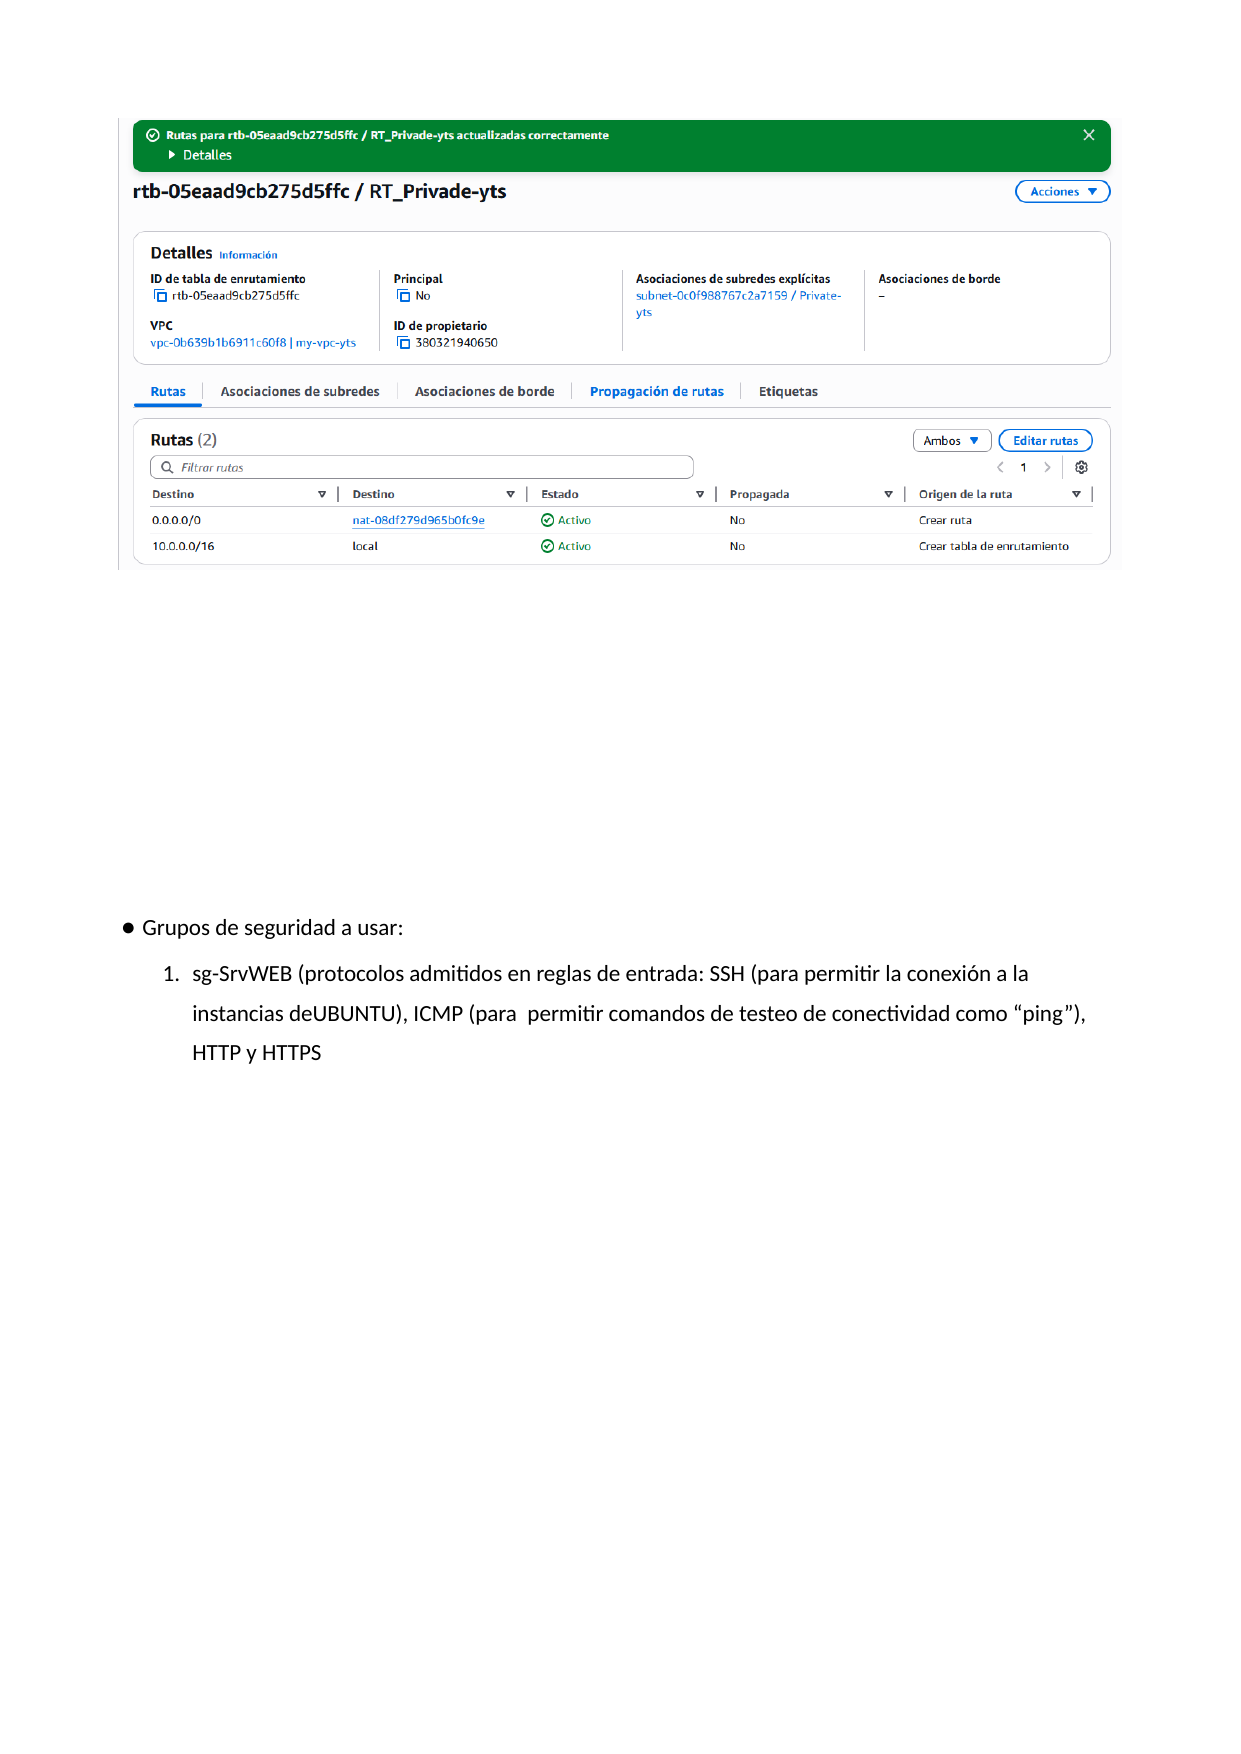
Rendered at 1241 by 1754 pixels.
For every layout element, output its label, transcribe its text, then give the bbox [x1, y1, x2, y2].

list sg-SrvWEB (protocolos admitidos en reglas de entrada: SSH (para permitir la conexión a la instancias deUBUNTU), ICMP (para permitir comandos de testeo de conectividad como “ping”), HTTP y HTTPS [162, 959, 1122, 1066]
text ● Grupos de seguridad a usar: [121, 912, 1122, 942]
picture [118, 118, 1123, 570]
